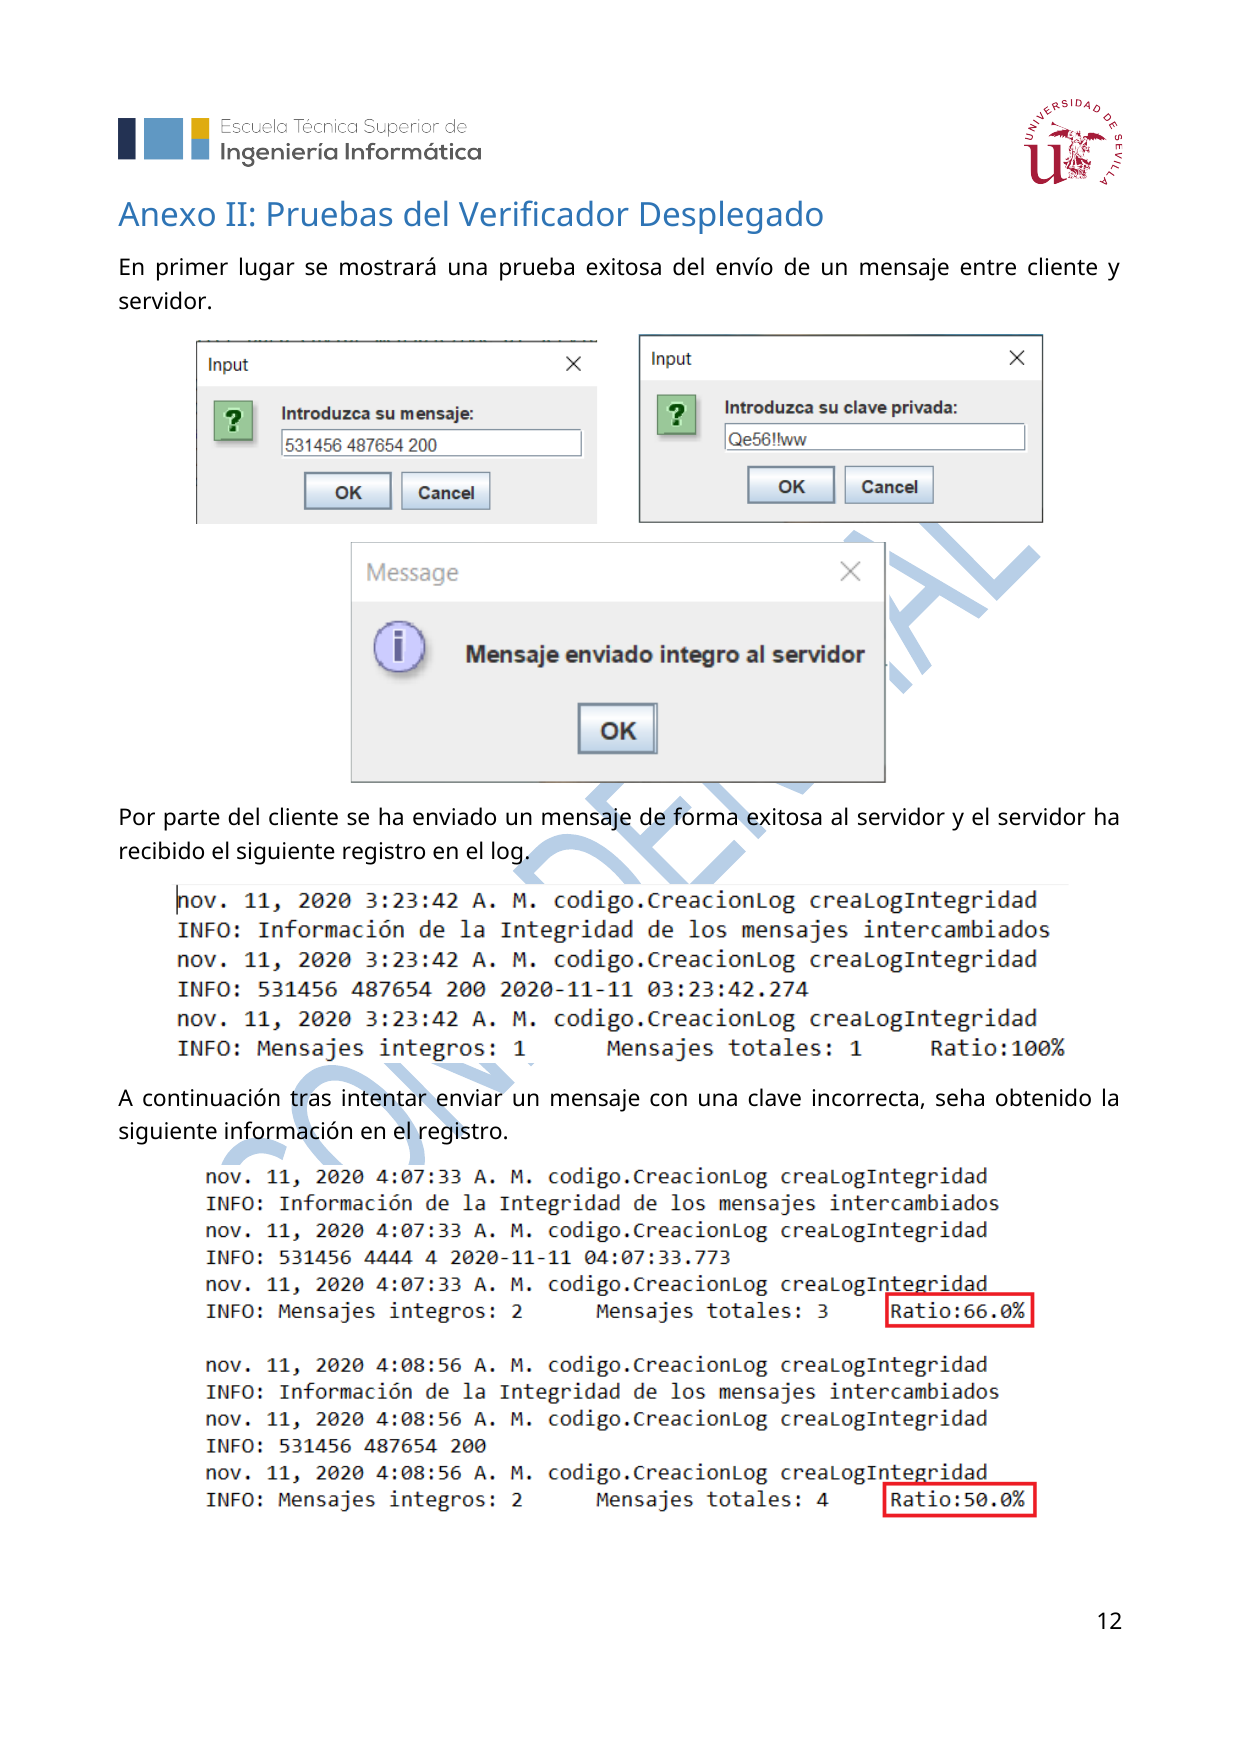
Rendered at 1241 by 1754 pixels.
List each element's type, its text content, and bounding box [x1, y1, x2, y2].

subtitle Anexo II: Pruebas del Verificador Desplegado [118, 191, 1122, 236]
text A continuación tras intentar enviar un mensaje con una clave incorrecta, seha obtenido la siguiente información en el registro. [118, 1082, 307, 1147]
picture [1024, 99, 1123, 185]
text Por parte del cliente se ha enviado un mensaje de forma exitosa al servidor y el servidor ha recibido el siguiente registro en el log. [653, 801, 1122, 866]
picture [171, 884, 1069, 1063]
text A continuación tras intentar enviar un mensaje con una clave incorrecta, seha obtenido la siguiente información en el registro. [307, 1082, 408, 1147]
text Por parte del cliente se ha enviado un mensaje de forma exitosa al servidor y el servidor ha recibido el siguiente registro en el log. [118, 801, 651, 866]
text En primer lugar se mostrará una prueba exitosa del envío de un mensaje entre cliente y servidor. [118, 251, 1122, 316]
picture [118, 118, 481, 167]
text A continuación tras intentar enviar un mensaje con una clave incorrecta, seha obtenido la siguiente información en el registro. [376, 1082, 1122, 1147]
picture [202, 1165, 1038, 1534]
